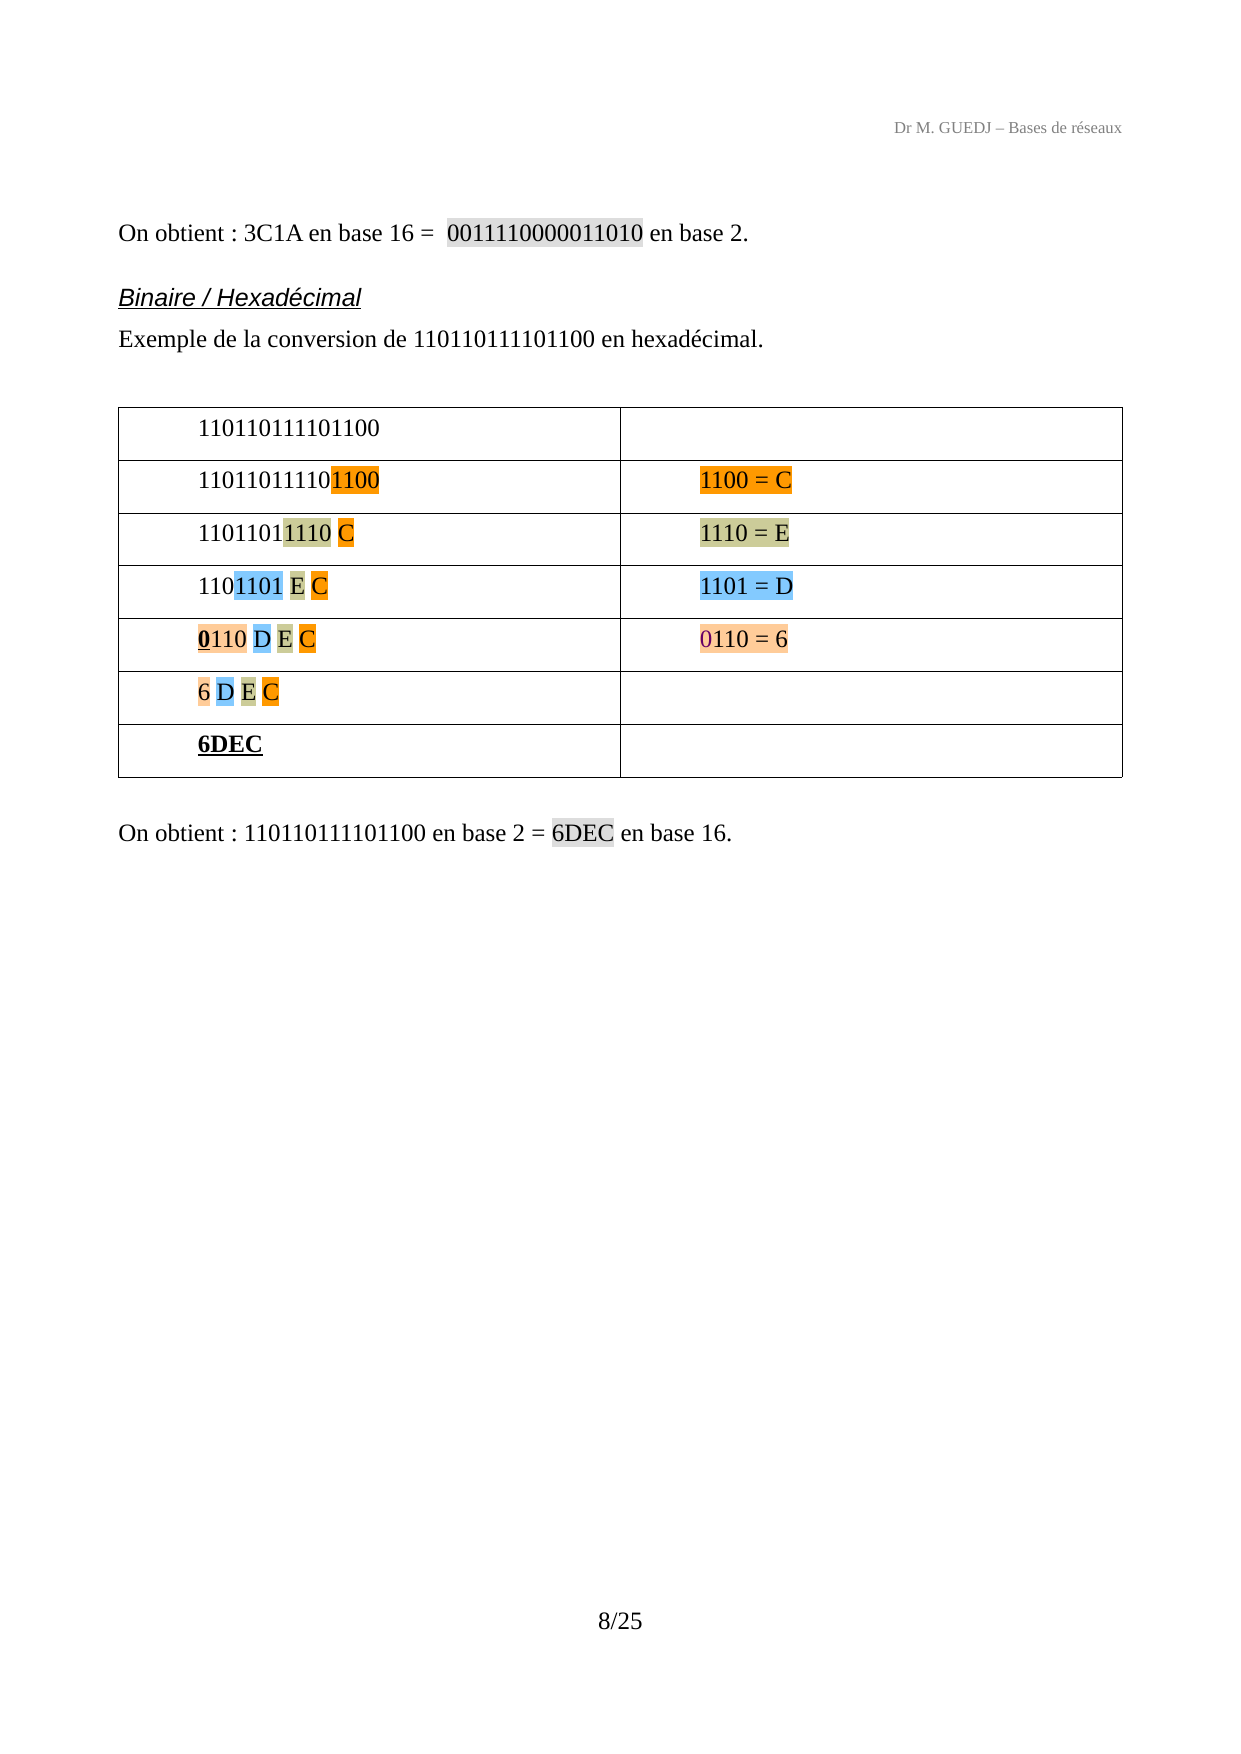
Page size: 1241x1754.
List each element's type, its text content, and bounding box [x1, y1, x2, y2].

table_cell 6DEC [119, 725, 620, 777]
table_header 110110111101100 [119, 408, 620, 460]
table_header [621, 408, 1122, 460]
subtitle Binaire / Hexadécimal [118, 283, 1122, 312]
table_cell 0110 D E C [119, 619, 620, 671]
text On obtient : 110110111101100 en base 2 = 6DEC en base 16. [118, 818, 1122, 847]
table_cell [621, 725, 1122, 777]
table_cell 11011011110 C [119, 514, 620, 565]
table_cell 1100 = C [621, 461, 1122, 512]
table_cell [621, 672, 1122, 724]
text Exemple de la conversion de 110110111101100 en hexadécimal. [118, 324, 1122, 353]
table_cell 110110111101100 [119, 461, 620, 512]
table_cell 6 D E C [119, 672, 620, 724]
table_cell 0110 = 6 [621, 619, 1122, 671]
table_cell 1101 = D [621, 566, 1122, 618]
table_cell 1110 = E [621, 514, 1122, 565]
table_cell 1101101 E C [119, 566, 620, 618]
text On obtient : 3C1A en base 16 = 0011110000011010 en base 2. [118, 218, 1122, 247]
